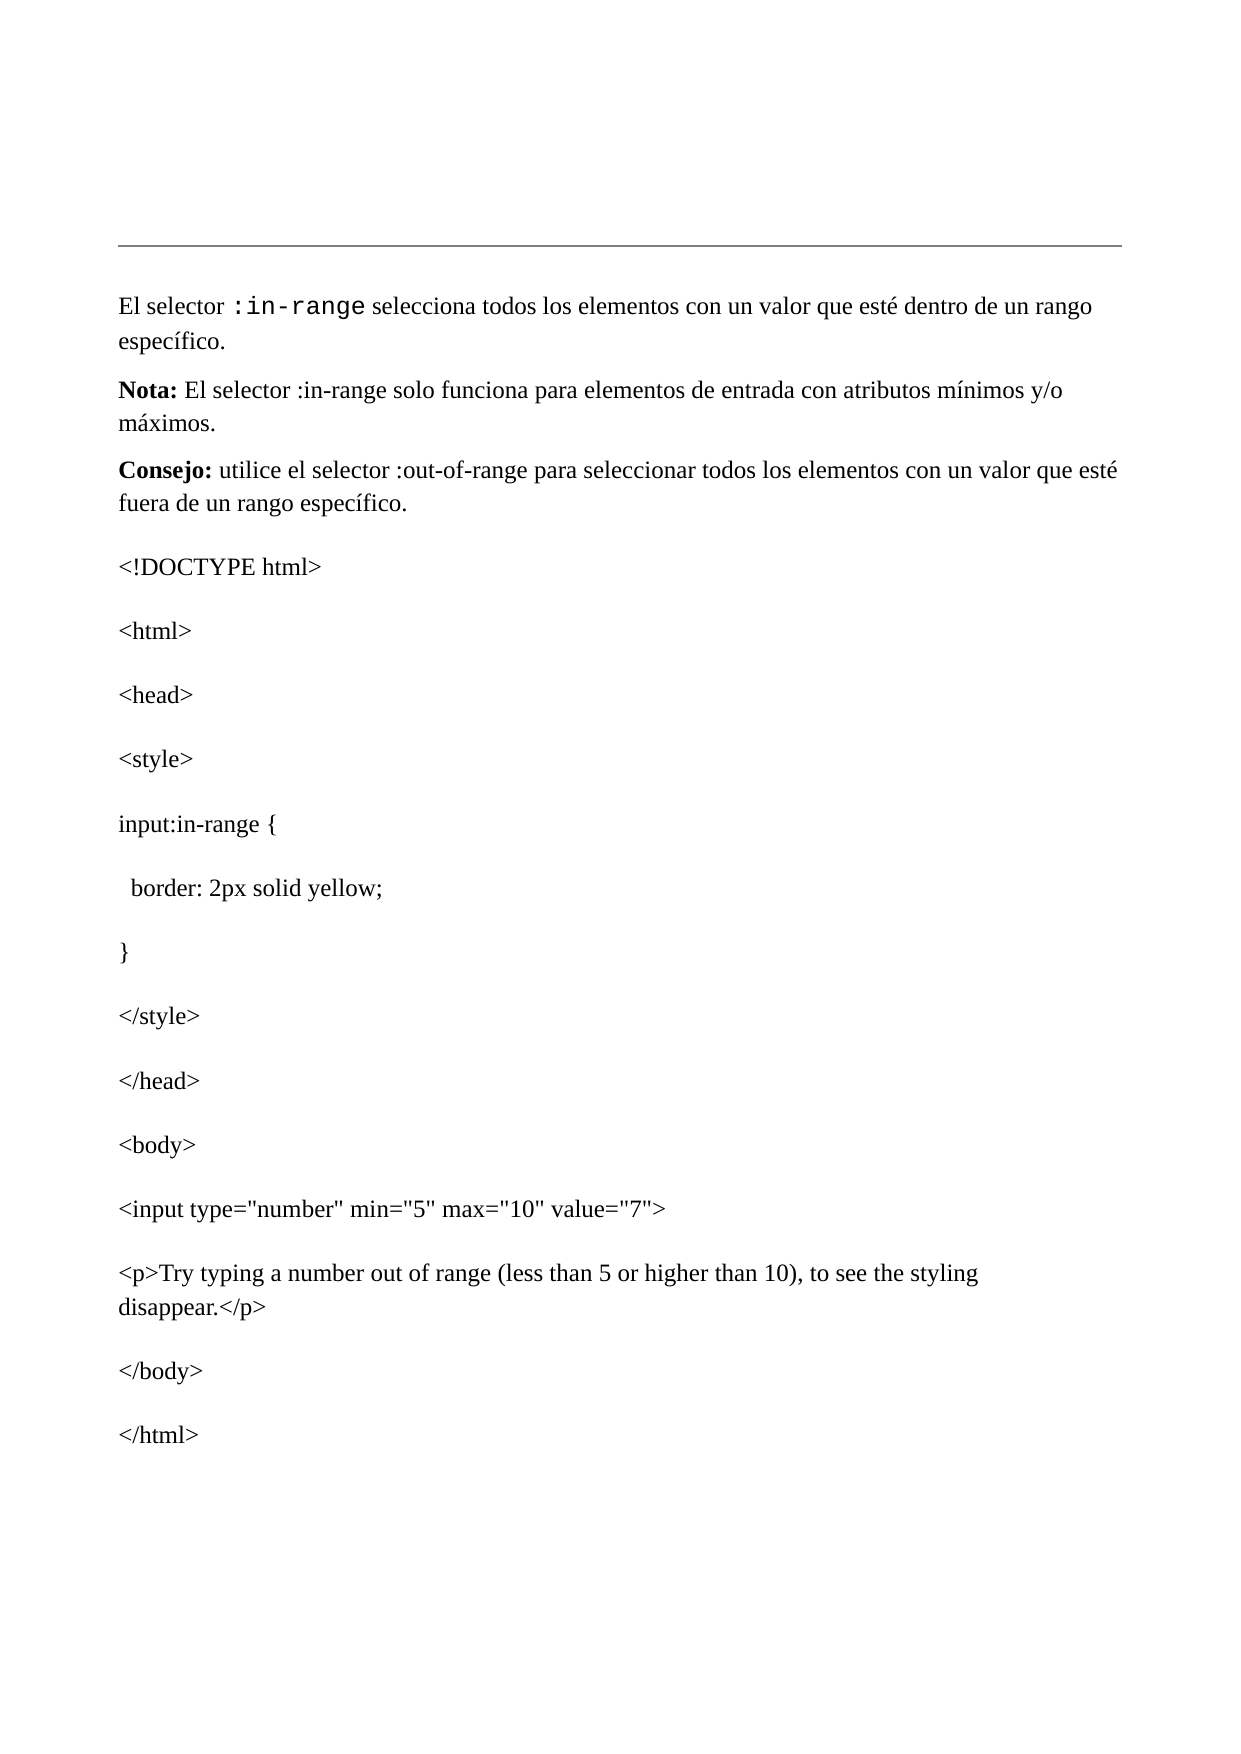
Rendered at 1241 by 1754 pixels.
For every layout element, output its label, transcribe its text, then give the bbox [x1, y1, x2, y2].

text <html> [118, 616, 1122, 644]
text <input type="number" min="5" max="10" value="7"> [118, 1194, 1122, 1223]
text <body> [118, 1130, 1122, 1159]
text El selector :in-range selecciona todos los elementos con un valor que esté dentro de un rango específico. [118, 291, 1122, 355]
text </style> [118, 1001, 1122, 1030]
text </html> [118, 1420, 1122, 1449]
text <head> [118, 680, 1122, 709]
text input:in-range { [118, 809, 1122, 837]
text </head> [118, 1066, 1122, 1094]
text Nota: El selector :in-range solo funciona para elementos de entrada con atributos mínimos y/o máximos. [118, 375, 1122, 436]
text <p>Try typing a number out of range (less than 5 or higher than 10), to see the styling disappear.</p> [118, 1258, 1122, 1320]
text } [118, 937, 1122, 966]
text border: 2px solid yellow; [118, 873, 1122, 902]
text <style> [118, 744, 1122, 773]
text Consejo: utilice el selector :out-of-range para seleccionar todos los elementos con un valor que esté fuera de un rango específico. [118, 455, 1122, 517]
text </body> [118, 1356, 1122, 1384]
text <!DOCTYPE html> [118, 552, 1122, 580]
